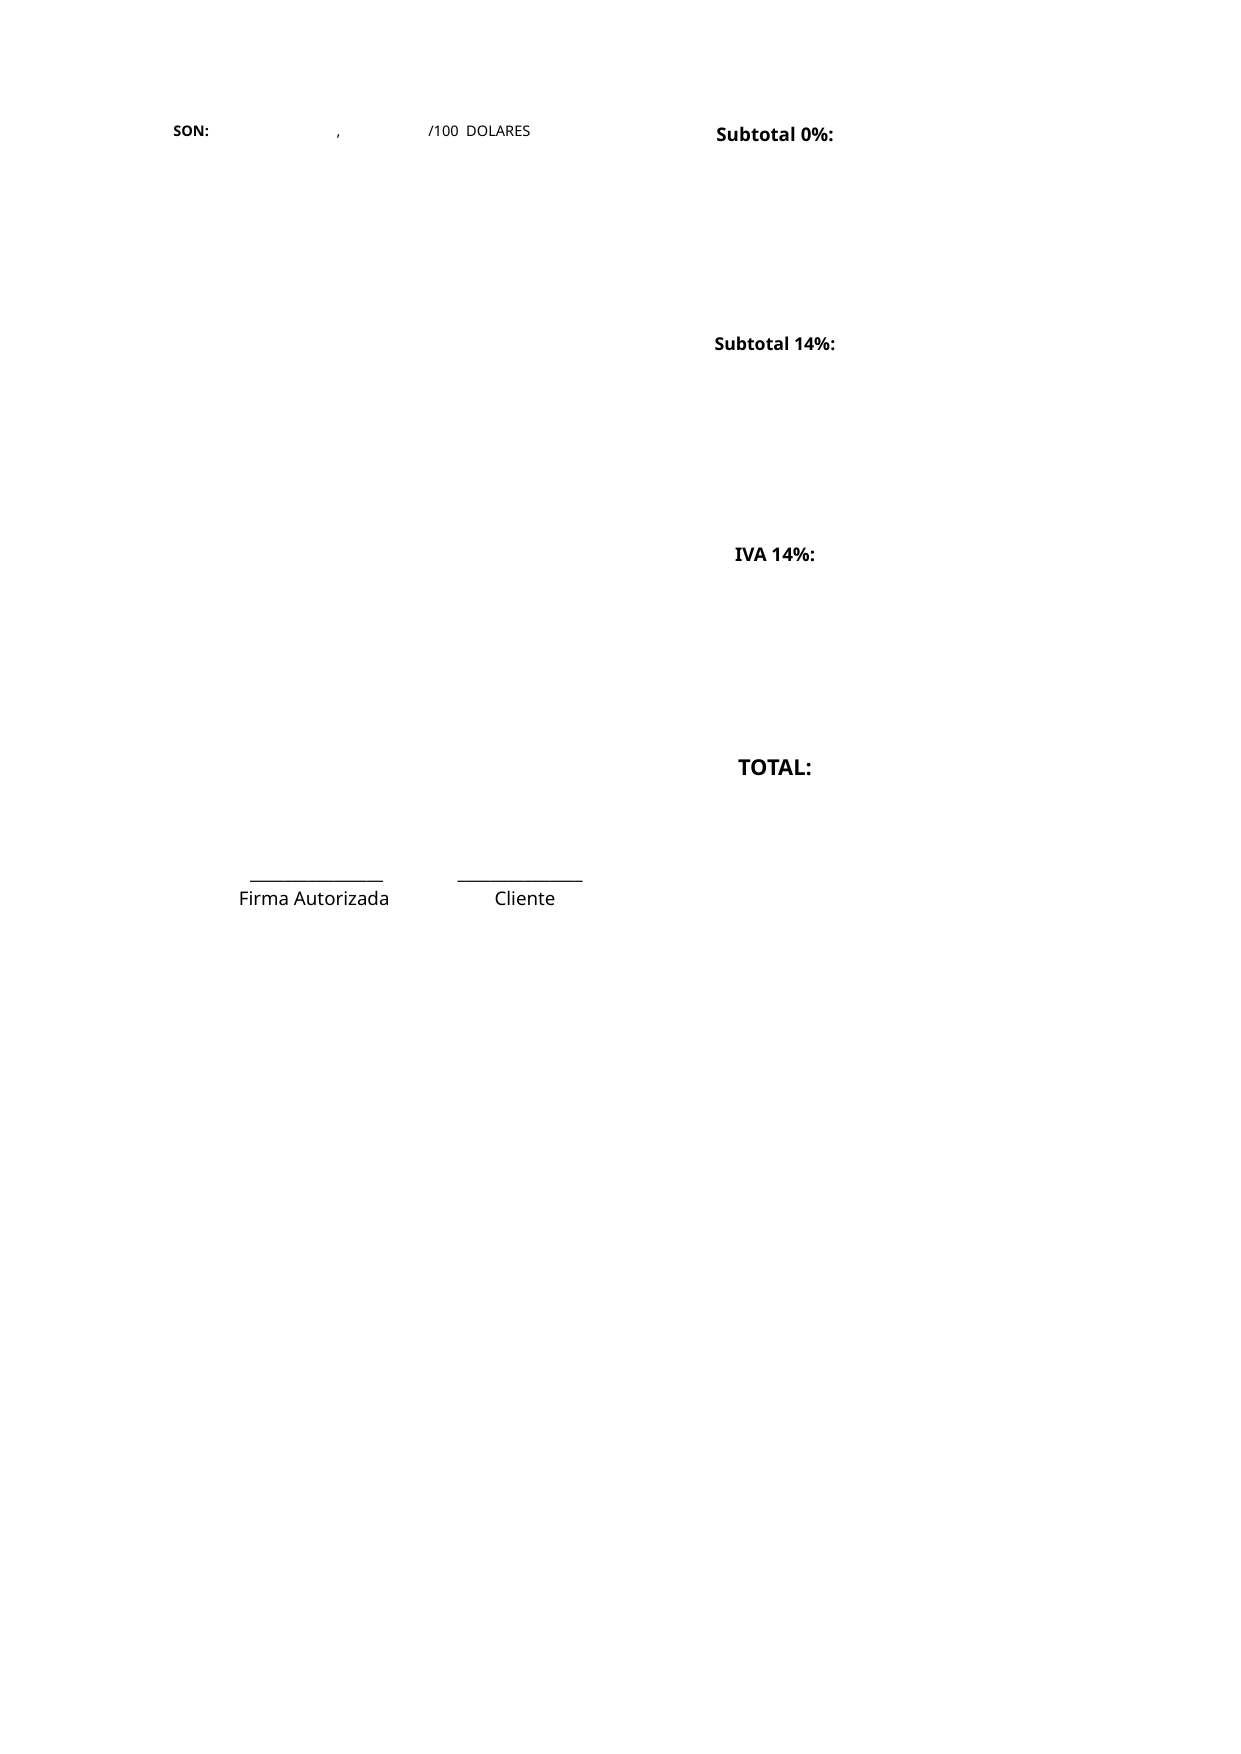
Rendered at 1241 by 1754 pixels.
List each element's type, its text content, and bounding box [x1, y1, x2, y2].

text </for> [118, 1076, 1122, 1104]
table_cell TOTAL: [700, 749, 850, 1011]
table_cell SON: [119, 118, 212, 328]
table_cell [119, 749, 212, 1011]
table_cell [625, 749, 700, 1011]
table_cell [119, 539, 212, 749]
table_cell [625, 539, 700, 749]
text </if> [118, 1043, 1122, 1072]
table_cell IVA 14%: [700, 539, 850, 749]
table_cell [119, 328, 212, 538]
table_cell [212, 328, 625, 538]
table_cell <formatLang(sale.total_amount, sale.party.lang, currency=sale.currency)> [850, 749, 953, 1011]
table_header ________________ Firma Autorizada [215, 854, 418, 916]
table_cell Subtotal 0%: [700, 118, 850, 328]
table_header _______________ Cliente [418, 854, 622, 916]
table_cell [625, 118, 700, 328]
table_cell <formatLang(sale.tax_amount, sale.party.lang, currency=sale.currency)> [850, 539, 953, 749]
table_cell <formatLang(subtotal_0, sale.party.lang, currency=sale.currency)> [850, 118, 953, 328]
table_cell <formatLang(subtotal_14, sale.party.lang, currency=sale.currency)> [850, 328, 953, 538]
table_cell <amount2words>, <decimales> /100 DOLARES [212, 118, 625, 328]
table_cell Subtotal 14%: [700, 328, 850, 538]
table_cell [212, 539, 625, 749]
table_cell [625, 328, 700, 538]
table_cell [212, 749, 625, 1011]
